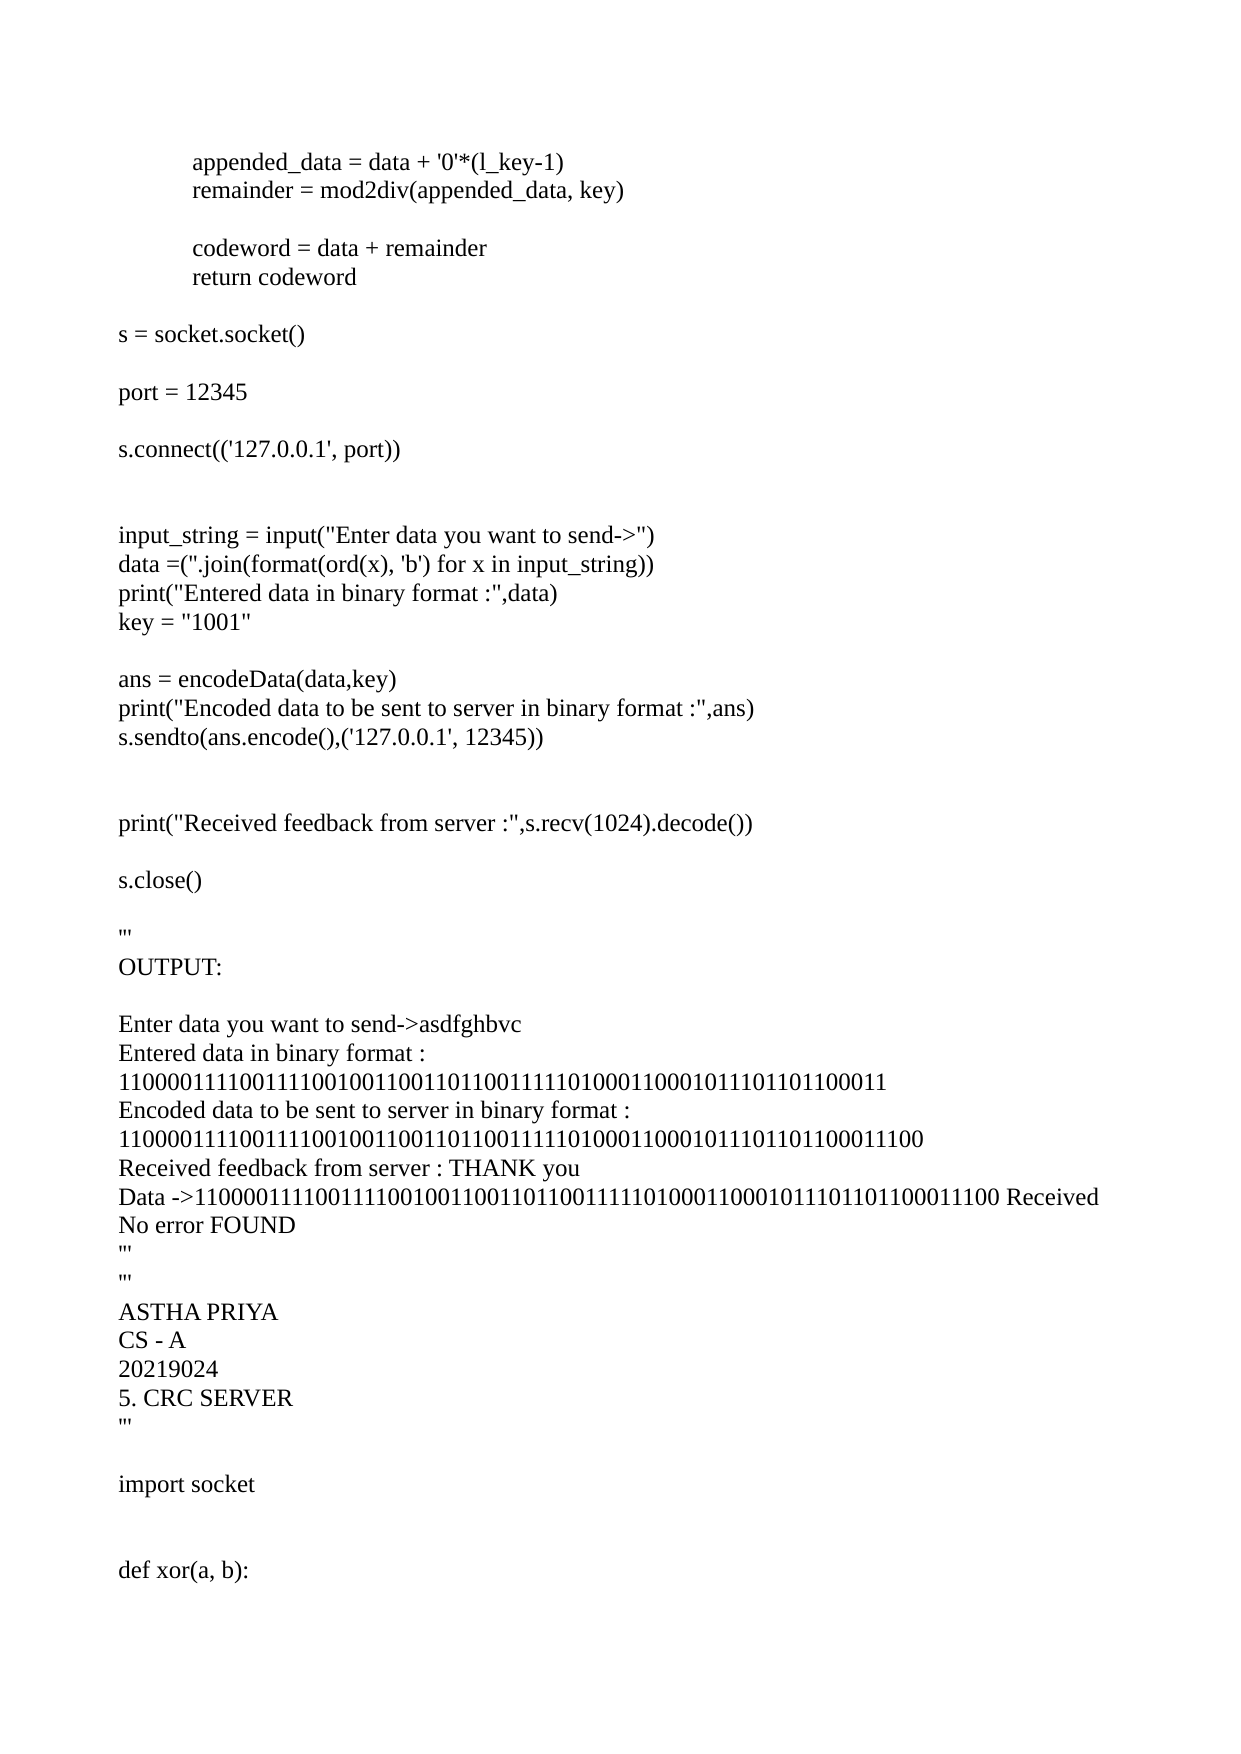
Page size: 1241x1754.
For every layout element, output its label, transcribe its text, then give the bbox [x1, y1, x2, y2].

text ''' [118, 923, 1122, 952]
text ans = encodeData(data,key) [118, 664, 1122, 693]
text ''' [118, 1268, 1122, 1297]
text ASTHA PRIYA [118, 1297, 1122, 1326]
text remainder = mod2div(appended_data, key) [118, 176, 1122, 204]
text s = socket.socket() [118, 319, 1122, 348]
text CS - A [118, 1326, 1122, 1354]
text Data ->110000111100111100100110011011001111101000110001011101101100011100 Received No error FOUND [118, 1182, 1122, 1239]
text def xor(a, b): [118, 1556, 1122, 1584]
text key = "1001" [118, 607, 1122, 636]
text appended_data = data + '0'*(l_key-1) [118, 147, 1122, 176]
text print("Encoded data to be sent to server in binary format :",ans) [118, 693, 1122, 722]
text s.close() [118, 866, 1122, 894]
text Encoded data to be sent to server in binary format : 110000111100111100100110011011001111101000110001011101101100011100 [118, 1096, 1122, 1153]
text port = 12345 [118, 377, 1122, 406]
text Received feedback from server : THANK you [118, 1153, 1122, 1182]
text data =(''.join(format(ord(x), 'b') for x in input_string)) [118, 549, 1122, 578]
text codeword = data + remainder [118, 233, 1122, 262]
text input_string = input("Enter data you want to send->") [118, 521, 1122, 549]
text OUTPUT: [118, 952, 1122, 981]
text 5. CRC SERVER [118, 1383, 1122, 1412]
text print("Entered data in binary format :",data) [118, 578, 1122, 607]
text print("Received feedback from server :",s.recv(1024).decode()) [118, 808, 1122, 837]
text ''' [118, 1239, 1122, 1268]
text Entered data in binary format : 110000111100111100100110011011001111101000110001011101101100011 [118, 1038, 1122, 1096]
text Enter data you want to send->asdfghbvc [118, 1009, 1122, 1038]
text 20219024 [118, 1354, 1122, 1383]
text ''' [118, 1412, 1122, 1441]
text return codeword [118, 262, 1122, 291]
text s.connect(('127.0.0.1', port)) [118, 434, 1122, 463]
text s.sendto(ans.encode(),('127.0.0.1', 12345)) [118, 722, 1122, 751]
text import socket [118, 1469, 1122, 1498]
